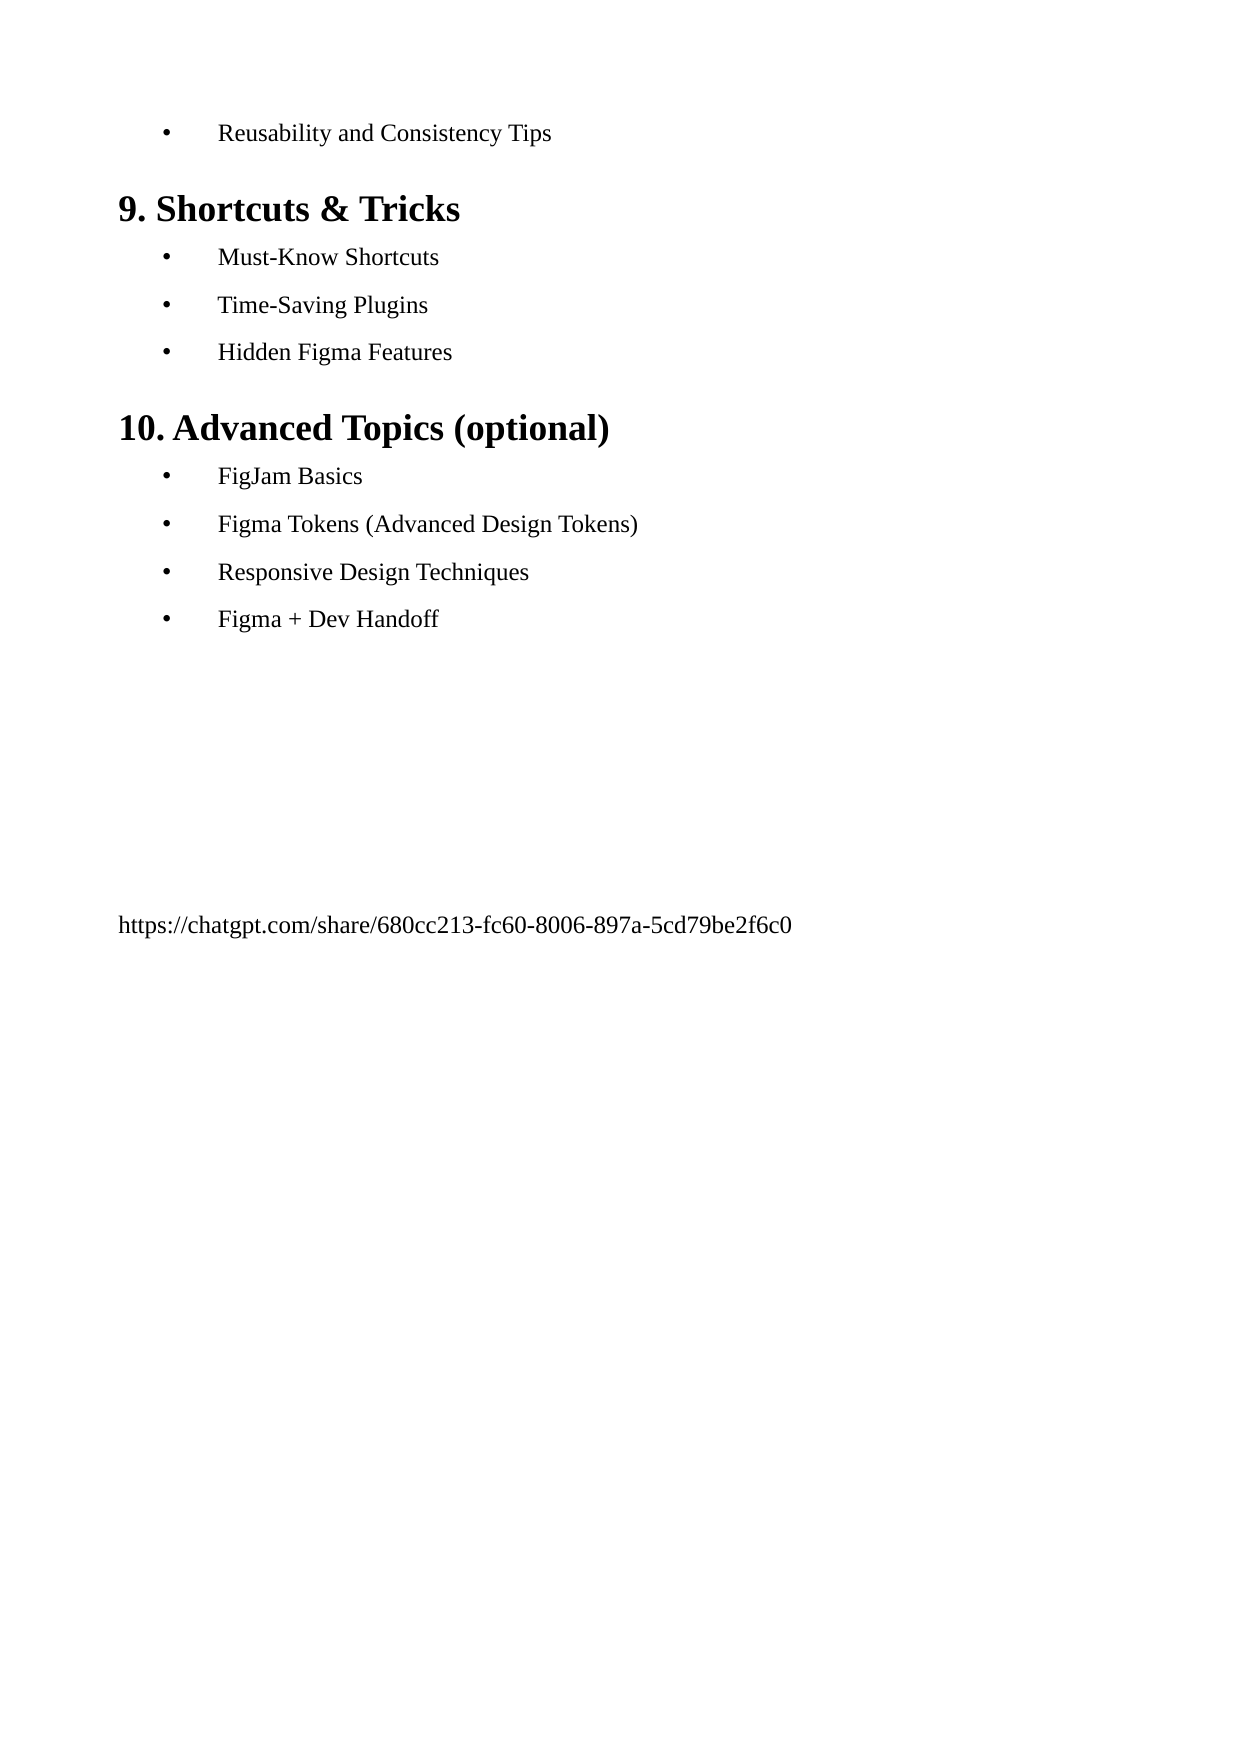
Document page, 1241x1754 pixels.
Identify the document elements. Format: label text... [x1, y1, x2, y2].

list 🔹 Time-Saving Plugins [162, 290, 1122, 318]
subtitle 9. Shortcuts & Tricks [118, 187, 1122, 230]
list 🔹 FigJam Basics [162, 461, 1122, 490]
subtitle 10. Advanced Topics (optional) [118, 406, 1122, 449]
list 🔹 Responsive Design Techniques [162, 557, 1122, 585]
list 🔹 Figma + Dev Handoff [162, 604, 1122, 633]
list 🔹 Hidden Figma Features [162, 337, 1122, 366]
list 🔹 Reusability and Consistency Tips [162, 118, 1122, 147]
text https://chatgpt.com/share/680cc213-fc60-8006-897a-5cd79be2f6c0 [118, 911, 1122, 939]
list 🔹 Must-Know Shortcuts [162, 242, 1122, 271]
list 🔹 Figma Tokens (Advanced Design Tokens) [162, 509, 1122, 538]
